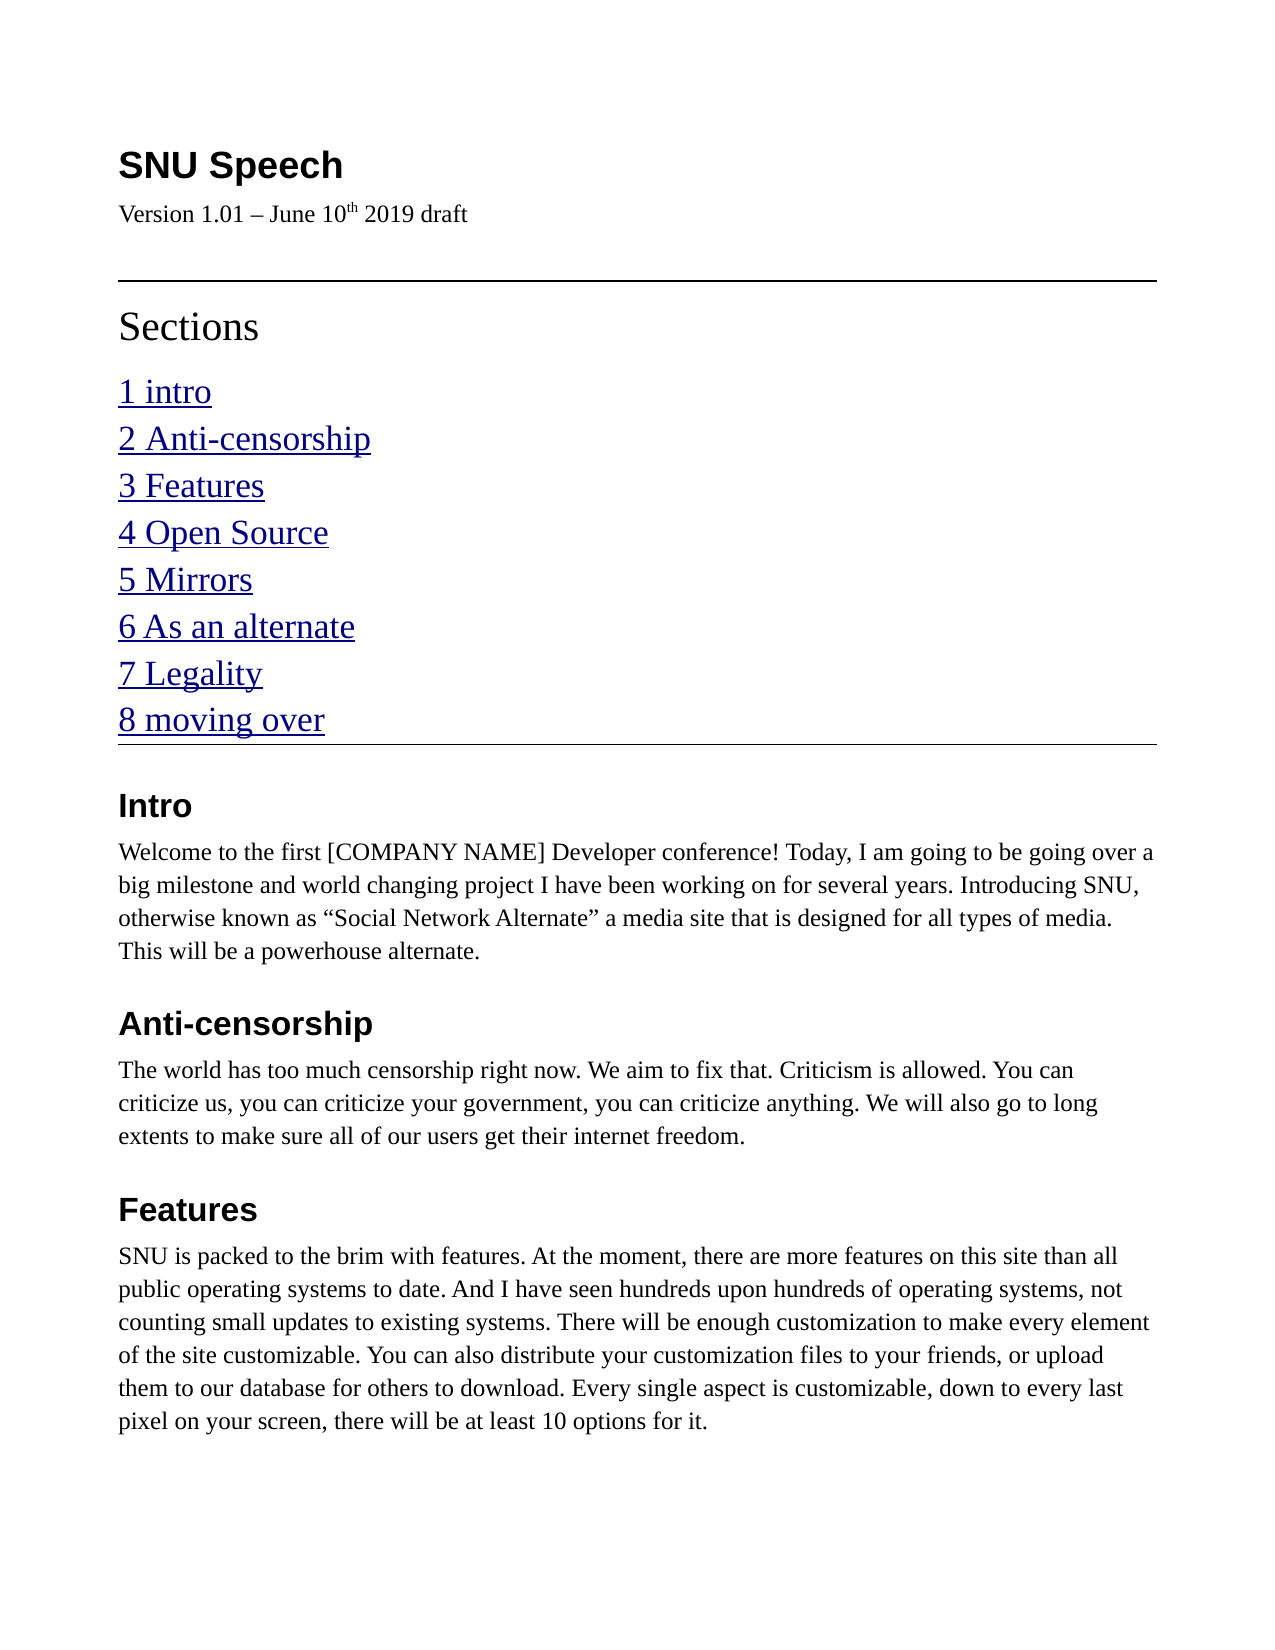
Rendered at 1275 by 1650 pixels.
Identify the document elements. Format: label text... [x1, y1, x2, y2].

subtitle Features [118, 1190, 1157, 1228]
subtitle Intro [118, 786, 1157, 824]
text The world has too much censorship right now. We aim to fix that. Criticism is allowed. You can criticize us, you can criticize your government, you can criticize anything. We will also go to long extents to make sure all of our users get their internet freedom. [118, 1055, 1157, 1150]
text SNU is packed to the brim with features. At the moment, there are more features on this site than all public operating systems to date. And I have seen hundreds upon hundreds of operating systems, not counting small updates to existing systems. There will be enough customization to make every element of the site customizable. You can also distribute your customization files to your friends, or upload them to our database for others to download. Every single aspect is customizable, down to every last pixel on your screen, there will be at least 10 options for it. [118, 1241, 1157, 1435]
text 1 intro 2 Anti-censorship 3 Features 4 Open Source 5 Mirrors 6 As an alternate 7 Legality 8 moving over [118, 371, 1157, 744]
text Sections [118, 301, 1157, 349]
subtitle SNU Speech [118, 143, 1157, 187]
text Version 1.01 – June 10th 2019 draft [118, 199, 1157, 228]
text Welcome to the first [COMPANY NAME] Developer conference! Today, I am going to be going over a big milestone and world changing project I have been working on for several years. Introducing SNU, otherwise known as “Social Network Alternate” a media site that is designed for all types of media. This will be a powerhouse alternate. [118, 837, 1157, 964]
subtitle Anti-censorship [118, 1004, 1157, 1043]
